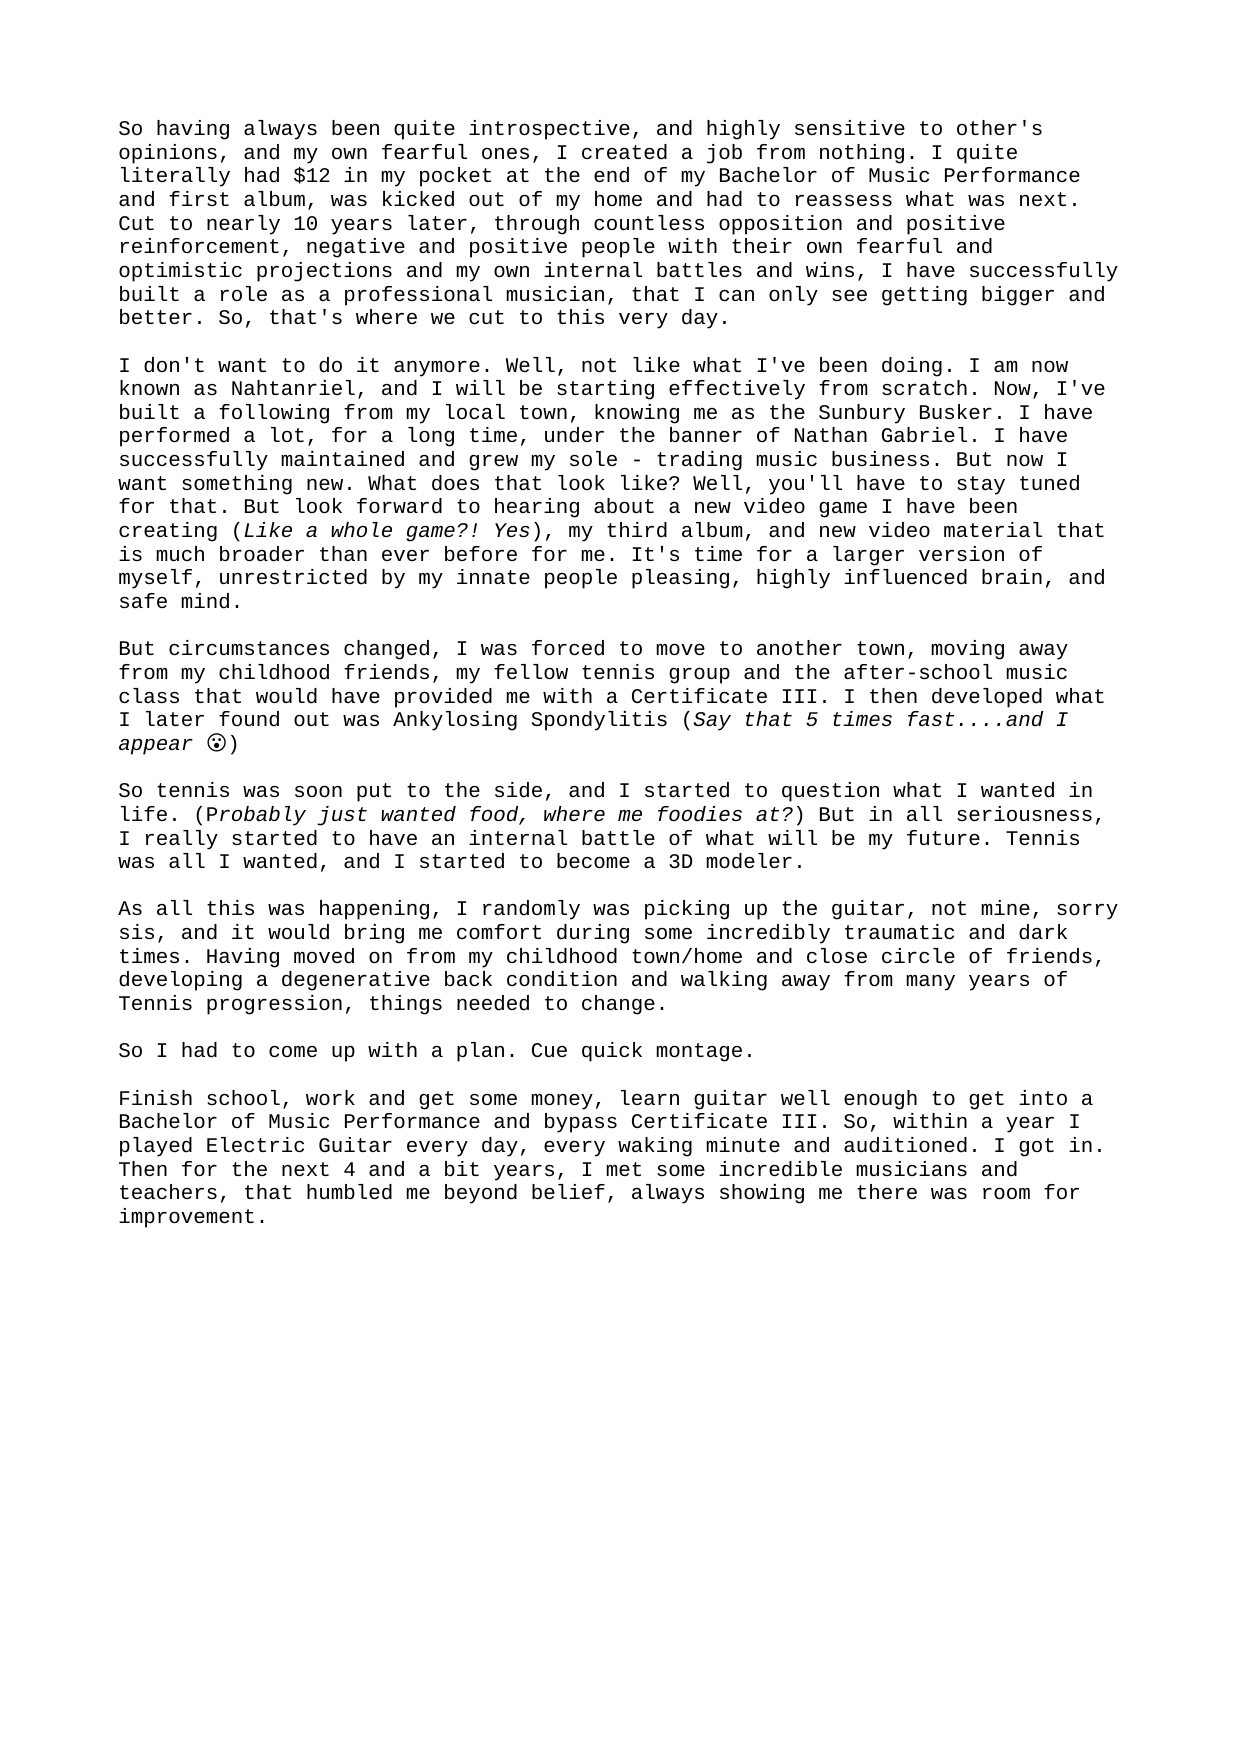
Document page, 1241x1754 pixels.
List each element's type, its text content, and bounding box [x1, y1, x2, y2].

text So having always been quite introspective, and highly sensitive to other's opinions, and my own fearful ones, I created a job from nothing. I quite literally had $12 in my pocket at the end of my Bachelor of Music Performance and first album, was kicked out of my home and had to reassess what was next. Cut to nearly 10 years later, through countless opposition and positive reinforcement, negative and positive people with their own fearful and optimistic projections and my own internal battles and wins, I have successfully built a role as a professional musician, that I can only see getting bigger and better. So, that's where we cut to this very day. [118, 118, 1122, 331]
text But circumstances changed, I was forced to move to another town, moving away from my childhood friends, my fellow tennis group and the after-school music class that would have provided me with a Certificate III. I then developed what I later found out was Ankylosing Spondylitis (Say that 5 times fast....and I appear 😮) [118, 638, 1122, 757]
text So I had to come up with a plan. Cue quick montage. [118, 1040, 1122, 1064]
text Finish school, work and get some money, learn guitar well enough to get into a Bachelor of Music Performance and bypass Certificate III. So, within a year I played Electric Guitar every day, every waking minute and auditioned. I got in. Then for the next 4 and a bit years, I met some incredible musicians and teachers, that humbled me beyond belief, always showing me there was room for improvement. [118, 1088, 1122, 1229]
text I don't want to do it anymore. Well, not like what I've been doing. I am now known as Nahtanriel, and I will be starting effectively from scratch. Now, I've built a following from my local town, knowing me as the Sunbury Busker. I have performed a lot, for a long time, under the banner of Nathan Gabriel. I have successfully maintained and grew my sole - trading music business. But now I want something new. What does that look like? Well, you'll have to stay tuned for that. But look forward to hearing about a new video game I have been creating (Like a whole game?! Yes), my third album, and new video material that is much broader than ever before for me. It's time for a larger version of myself, unrestricted by my innate people pleasing, highly influenced brain, and safe mind. [118, 354, 1122, 615]
text So tennis was soon put to the side, and I started to question what I wanted in life. (Probably just wanted food, where me foodies at?) But in all seriousness, I really started to have an internal battle of what will be my future. Tennis was all I wanted, and I started to become a 3D modeler. [118, 780, 1122, 875]
text As all this was happening, I randomly was picking up the guitar, not mine, sorry sis, and it would bring me comfort during some incredibly traumatic and dark times. Having moved on from my childhood town/home and close circle of friends, developing a degenerative back condition and walking away from many years of Tennis progression, things needed to change. [118, 898, 1122, 1017]
